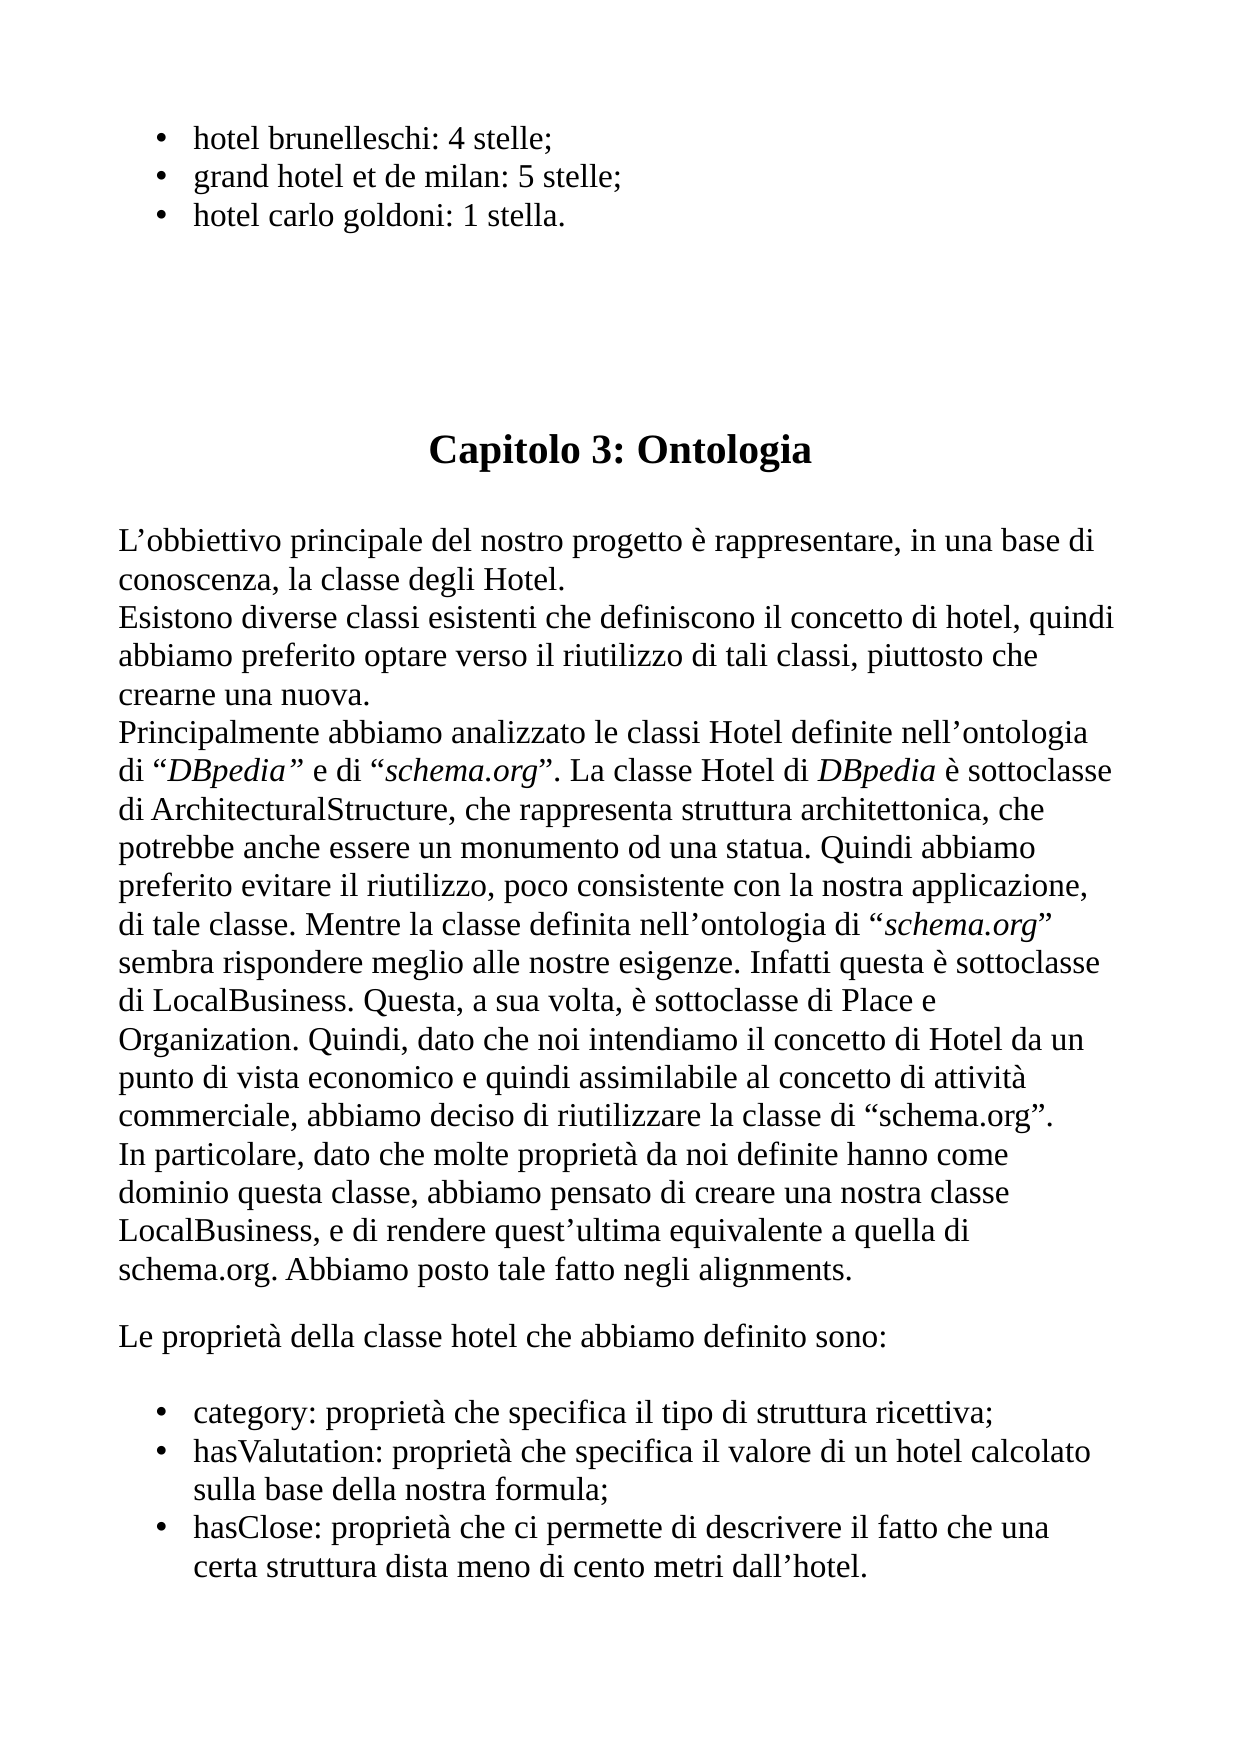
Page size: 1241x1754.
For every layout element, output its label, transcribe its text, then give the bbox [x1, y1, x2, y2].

text Capitolo 3: Ontologia [118, 425, 1122, 473]
list hotel brunelleschi: 4 stelle; [156, 118, 1122, 156]
list hotel carlo goldoni: 1 stella. [156, 195, 1122, 233]
list grand hotel et de milan: 5 stelle; [156, 156, 1122, 195]
list hasClose: proprietà che ci permette di descrivere il fatto che una certa struttura dista meno di cento metri dall’hotel. [156, 1508, 1122, 1584]
text Principalmente abbiamo analizzato le classi Hotel definite nell’ontologia di “DBpedia” e di “schema.org”. La classe Hotel di DBpedia è sottoclasse di ArchitecturalStructure, che rappresenta struttura architettonica, che potrebbe anche essere un monumento od una statua. Quindi abbiamo preferito evitare il riutilizzo, poco consistente con la nostra applicazione, di tale classe. Mentre la classe definita nell’ontologia di “schema.org” sembra rispondere meglio alle nostre esigenze. Infatti questa è sottoclasse di LocalBusiness. Questa, a sua volta, è sottoclasse di Place e Organization. Quindi, dato che noi intendiamo il concetto di Hotel da un punto di vista economico e quindi assimilabile al concetto di attività commerciale, abbiamo deciso di riutilizzare la classe di “schema.org”. [118, 712, 1122, 1134]
text Esistono diverse classi esistenti che definiscono il concetto di hotel, quindi abbiamo preferito optare verso il riutilizzo di tali classi, piuttosto che crearne una nuova. [118, 597, 1122, 712]
text Le proprietà della classe hotel che abbiamo definito sono: [118, 1316, 1122, 1354]
list category: proprietà che specifica il tipo di struttura ricettiva; [156, 1393, 1122, 1431]
text L’obbiettivo principale del nostro progetto è rappresentare, in una base di conoscenza, la classe degli Hotel. [118, 521, 1122, 597]
list hasValutation: proprietà che specifica il valore di un hotel calcolato sulla base della nostra formula; [156, 1431, 1122, 1508]
text In particolare, dato che molte proprietà da noi definite hanno come dominio questa classe, abbiamo pensato di creare una nostra classe LocalBusiness, e di rendere quest’ultima equivalente a quella di schema.org. Abbiamo posto tale fatto negli alignments. [118, 1134, 1122, 1287]
